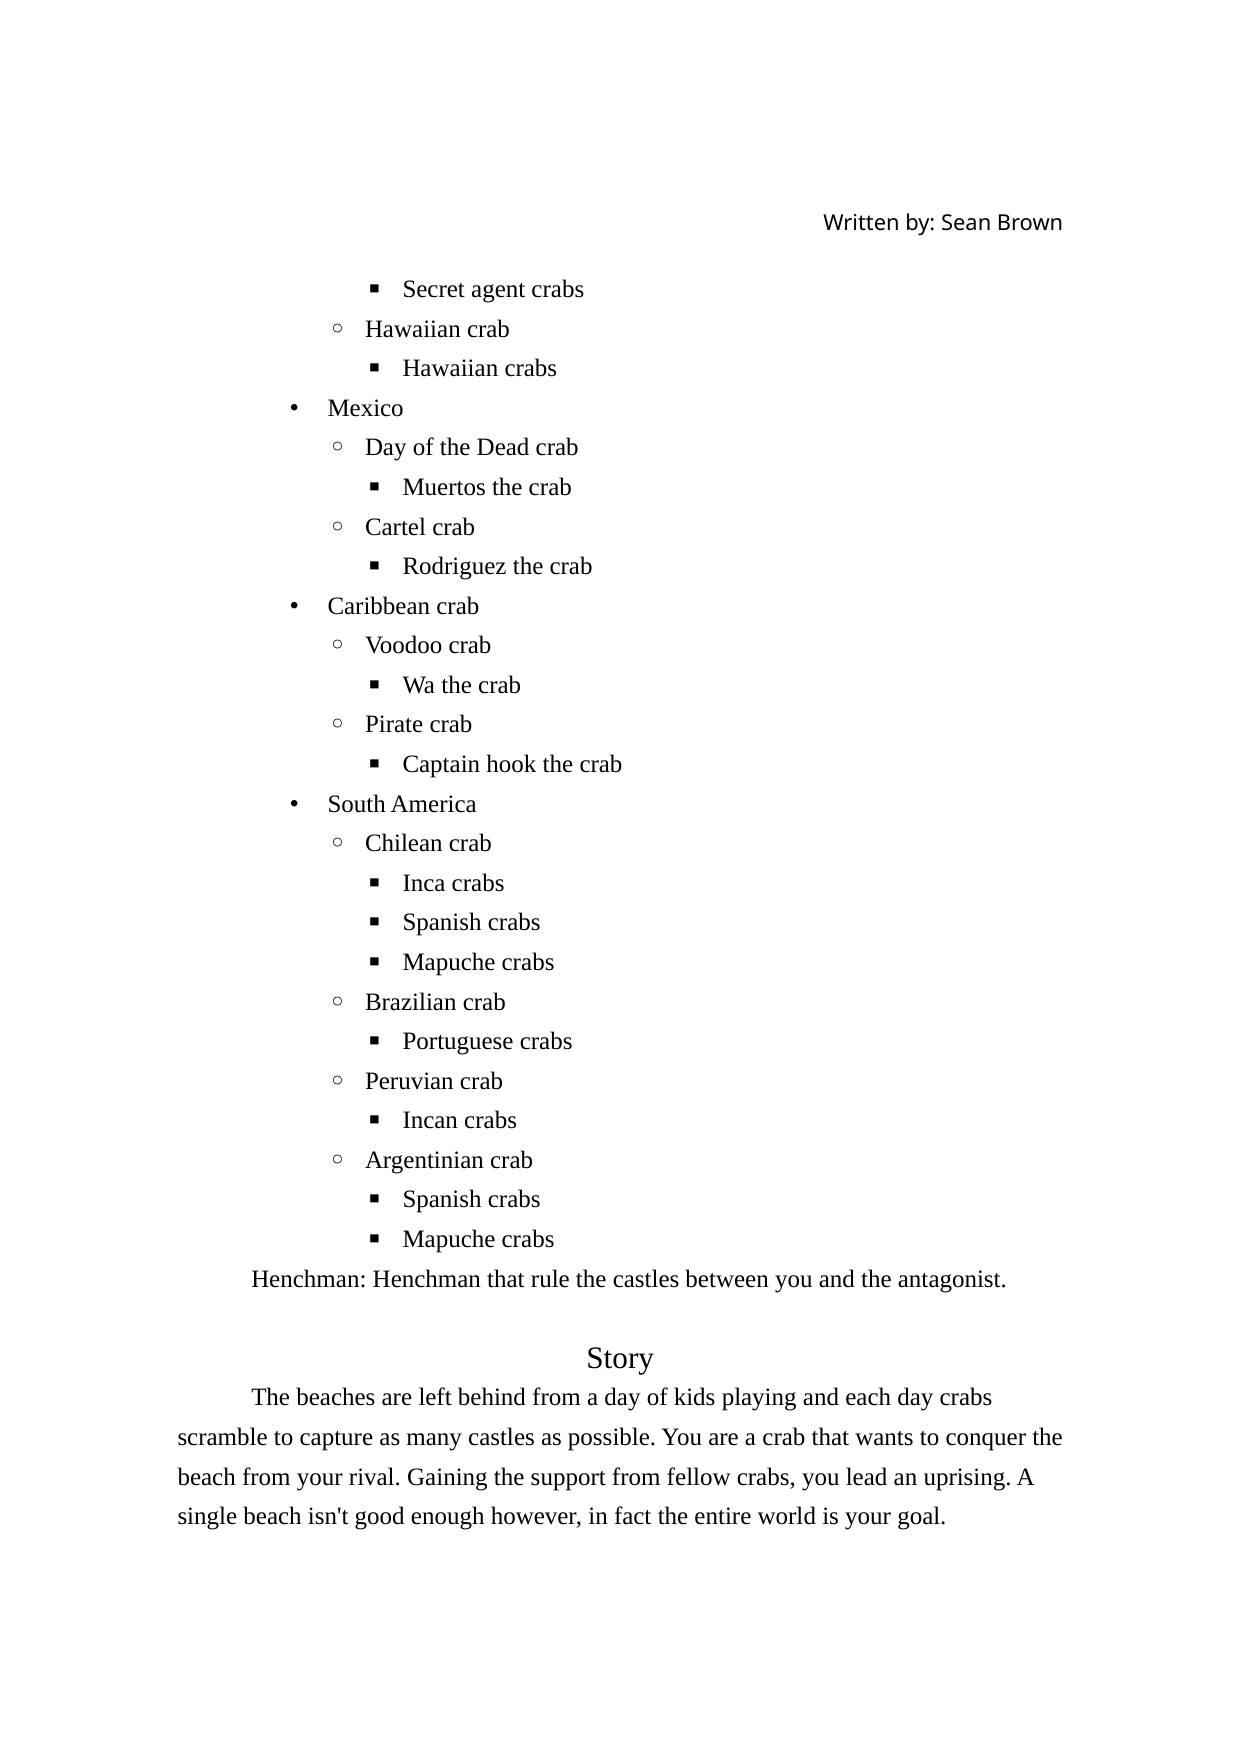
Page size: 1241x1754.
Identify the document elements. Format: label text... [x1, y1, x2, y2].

list South America [290, 783, 1063, 822]
list Cartel crab [327, 506, 1063, 545]
list Peruvian crab [327, 1060, 1063, 1099]
list Captain hook the crab [365, 743, 1063, 783]
list Muertos the crab [365, 466, 1063, 506]
list Inca crabs [365, 862, 1063, 902]
list Mapuche crabs [365, 1218, 1063, 1258]
text Story [177, 1337, 1063, 1377]
list Secret agent crabs [365, 268, 1063, 308]
list Caribbean crab [290, 585, 1063, 624]
list Argentinian crab [327, 1139, 1063, 1179]
list Hawaiian crab [327, 308, 1063, 347]
list Portuguese crabs [365, 1020, 1063, 1060]
list Pirate crab [327, 704, 1063, 743]
list Brazilian crab [327, 981, 1063, 1020]
list Spanish crabs [365, 902, 1063, 941]
list Voodoo crab [327, 624, 1063, 664]
list Chilean crab [327, 822, 1063, 862]
list Day of the Dead crab [327, 427, 1063, 466]
list Mexico [290, 387, 1063, 427]
text Henchman: Henchman that rule the castles between you and the antagonist. [177, 1258, 1063, 1297]
text The beaches are left behind from a day of kids playing and each day crabs scramble to capture as many castles as possible. You are a crab that wants to conquer the beach from your rival. Gaining the support from fellow crabs, you lead an uprising. A single beach isn't good enough however, in fact the entire world is your goal. [177, 1377, 1063, 1535]
list Spanish crabs [365, 1179, 1063, 1218]
list Wa the crab [365, 664, 1063, 704]
list Hawaiian crabs [365, 347, 1063, 387]
list Mapuche crabs [365, 941, 1063, 981]
list Rodriguez the crab [365, 545, 1063, 585]
list Incan crabs [365, 1099, 1063, 1139]
